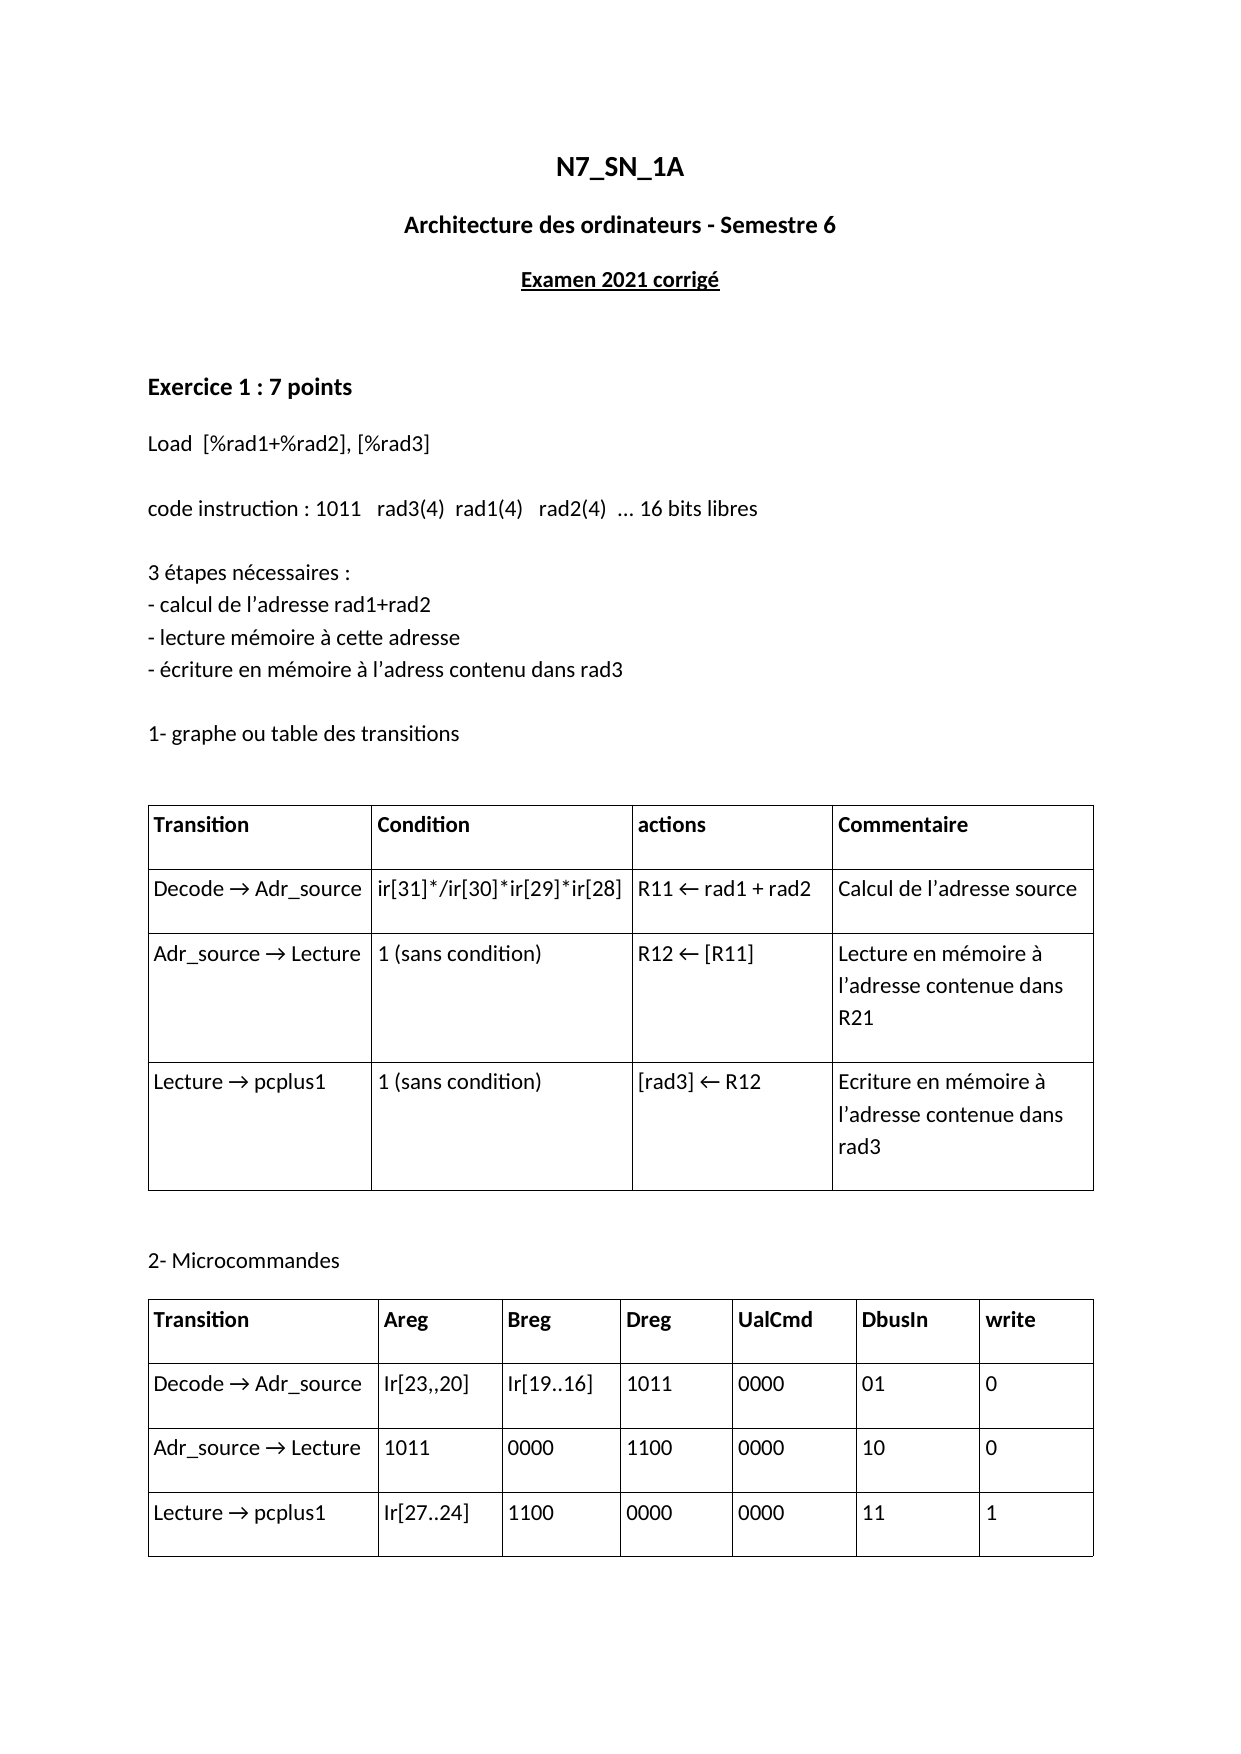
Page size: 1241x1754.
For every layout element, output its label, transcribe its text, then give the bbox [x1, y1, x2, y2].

table_cell Lecture en mémoire à l’adresse contenue dans R21 [833, 934, 1093, 1062]
table_header actions [633, 806, 832, 869]
table_header Commentaire [833, 806, 1093, 869]
table_cell 1 [980, 1493, 1093, 1556]
table_cell Decode → Adr_source [149, 870, 371, 933]
table_cell 0000 [733, 1429, 856, 1492]
table_cell Lecture → pcplus1 [149, 1493, 378, 1556]
table_cell 1100 [503, 1493, 620, 1556]
table_cell 1 (sans condition) [372, 934, 632, 1062]
table_header Areg [379, 1300, 502, 1363]
table_header write [980, 1300, 1093, 1363]
table_cell Ir[19..16] [503, 1364, 620, 1427]
table_header Condition [372, 806, 632, 869]
list Load [%rad1+%rad2], [%rad3] [148, 429, 1093, 458]
table_cell 1100 [621, 1429, 732, 1492]
table_cell Lecture → pcplus1 [149, 1063, 371, 1190]
list code instruction : 1011 rad3(4) rad1(4) rad2(4) ... 16 bits libres [148, 494, 1093, 522]
table_cell Calcul de l’adresse source [833, 870, 1093, 933]
table_cell 10 [857, 1429, 979, 1492]
table_header Dreg [621, 1300, 732, 1363]
text Examen 2021 corrigé [148, 265, 1093, 293]
table_cell Ir[27..24] [379, 1493, 502, 1556]
table_cell 1 (sans condition) [372, 1063, 632, 1190]
text Architecture des ordinateurs - Semestre 6 [148, 209, 1093, 240]
table_cell 0000 [733, 1493, 856, 1556]
table_cell 0 [980, 1429, 1093, 1492]
table_header UalCmd [733, 1300, 856, 1363]
table_cell Ecriture en mémoire à l’adresse contenue dans rad3 [833, 1063, 1093, 1190]
table_cell 01 [857, 1364, 979, 1427]
list - lecture mémoire à cette adresse [148, 623, 1093, 651]
table_header Breg [503, 1300, 620, 1363]
table_cell 1011 [379, 1429, 502, 1492]
list 2- Microcommandes [148, 1246, 1093, 1274]
table_cell 11 [857, 1493, 979, 1556]
table_cell R12 ← [R11] [633, 934, 832, 1062]
table_cell R11 ← rad1 + rad2 [633, 870, 832, 933]
table_cell Ir[23,,20] [379, 1364, 502, 1427]
text N7_SN_1A [148, 148, 1093, 183]
list - calcul de l’adresse rad1+rad2 [148, 591, 1093, 618]
table_header DbusIn [857, 1300, 979, 1363]
list - écriture en mémoire à l’adress contenu dans rad3 [148, 655, 1093, 683]
table_header Transition [149, 806, 371, 869]
table_cell 0000 [503, 1429, 620, 1492]
table_cell Adr_source → Lecture [149, 1429, 378, 1492]
table_cell Decode → Adr_source [149, 1364, 378, 1427]
table_cell 1011 [621, 1364, 732, 1427]
table_cell [rad3] ← R12 [633, 1063, 832, 1190]
table_cell 0 [980, 1364, 1093, 1427]
list Exercice 1 : 7 points [148, 371, 1093, 402]
table_cell ir[31]*/ir[30]*ir[29]*ir[28] [372, 870, 632, 933]
table_cell 0000 [733, 1364, 856, 1427]
list 3 étapes nécessaires : [148, 558, 1093, 586]
list 1- graphe ou table des transitions [148, 719, 1093, 747]
table_header Transition [149, 1300, 378, 1363]
table_cell 0000 [621, 1493, 732, 1556]
table_cell Adr_source → Lecture [149, 934, 371, 1062]
